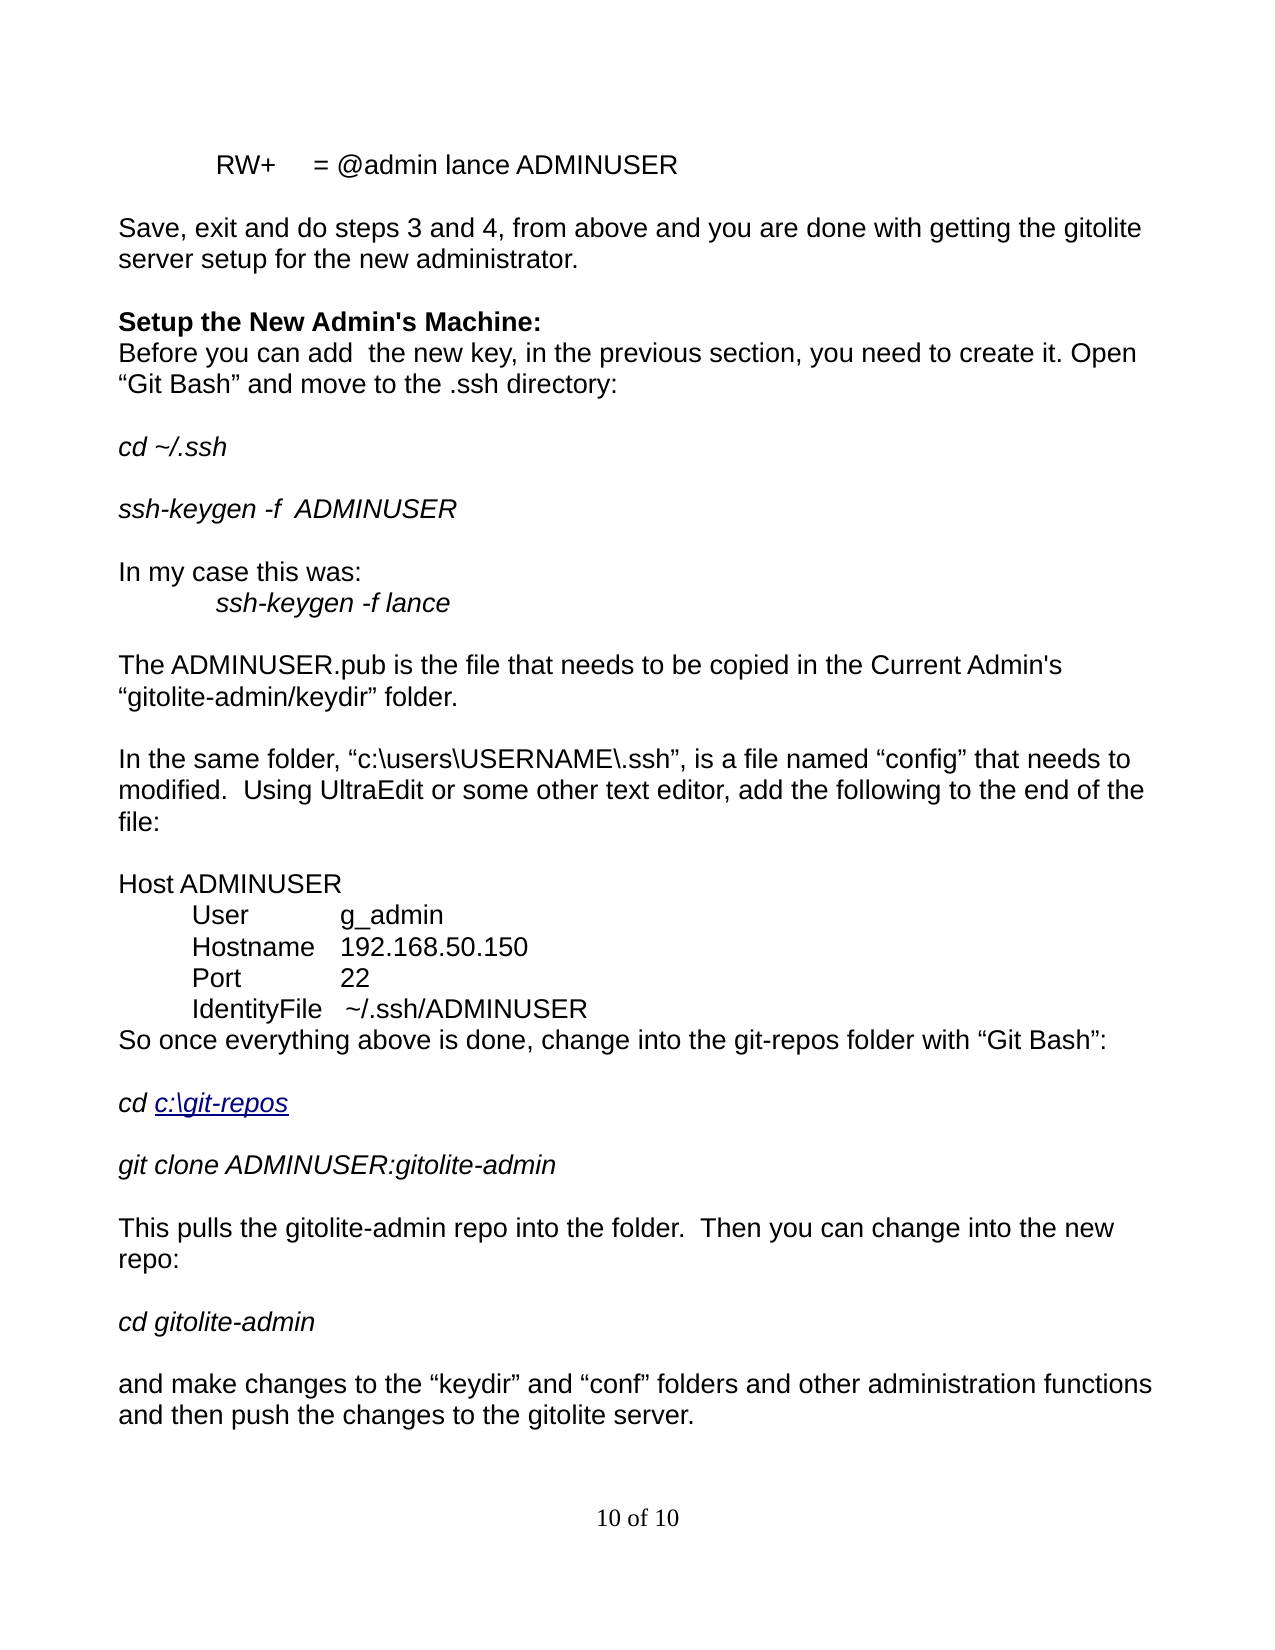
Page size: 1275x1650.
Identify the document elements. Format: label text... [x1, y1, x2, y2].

text Hostname 192.168.50.150 [118, 931, 1157, 962]
text cd c:\git-repos [118, 1087, 1157, 1118]
text cd ~/.ssh [118, 431, 1157, 462]
text ssh-keygen -f ADMINUSER [118, 493, 1157, 524]
text Save, exit and do steps 3 and 4, from above and you are done with getting the gitolite server setup for the new administrator. [118, 212, 1157, 274]
text and make changes to the “keydir” and “conf” folders and other administration functions and then push the changes to the gitolite server. [118, 1368, 1157, 1431]
text ssh-keygen -f lance [118, 587, 1157, 618]
text Before you can add the new key, in the previous section, you need to create it. Open “Git Bash” and move to the .ssh directory: [118, 337, 1157, 399]
text So once everything above is done, change into the git-repos folder with “Git Bash”: [118, 1024, 1157, 1056]
text In the same folder, “c:\users\USERNAME\.ssh”, is a file named “config” that needs to modified. Using UltraEdit or some other text editor, add the following to the end of the file: [118, 743, 1157, 837]
text Setup the New Admin's Machine: [118, 306, 1157, 337]
text This pulls the gitolite-admin repo into the folder. Then you can change into the new repo: [118, 1212, 1157, 1274]
text User g_admin [118, 899, 1157, 931]
text The ADMINUSER.pub is the file that needs to be copied in the Current Admin's “gitolite-admin/keydir” folder. [118, 649, 1157, 712]
text Host ADMINUSER [118, 868, 1157, 899]
text Port 22 [118, 962, 1157, 993]
text In my case this was: [118, 556, 1157, 587]
text IdentityFile ~/.ssh/ADMINUSER [118, 993, 1157, 1024]
text git clone ADMINUSER:gitolite-admin [118, 1149, 1157, 1181]
text RW+ = @admin lance ADMINUSER [118, 149, 1157, 181]
text cd gitolite-admin [118, 1306, 1157, 1337]
